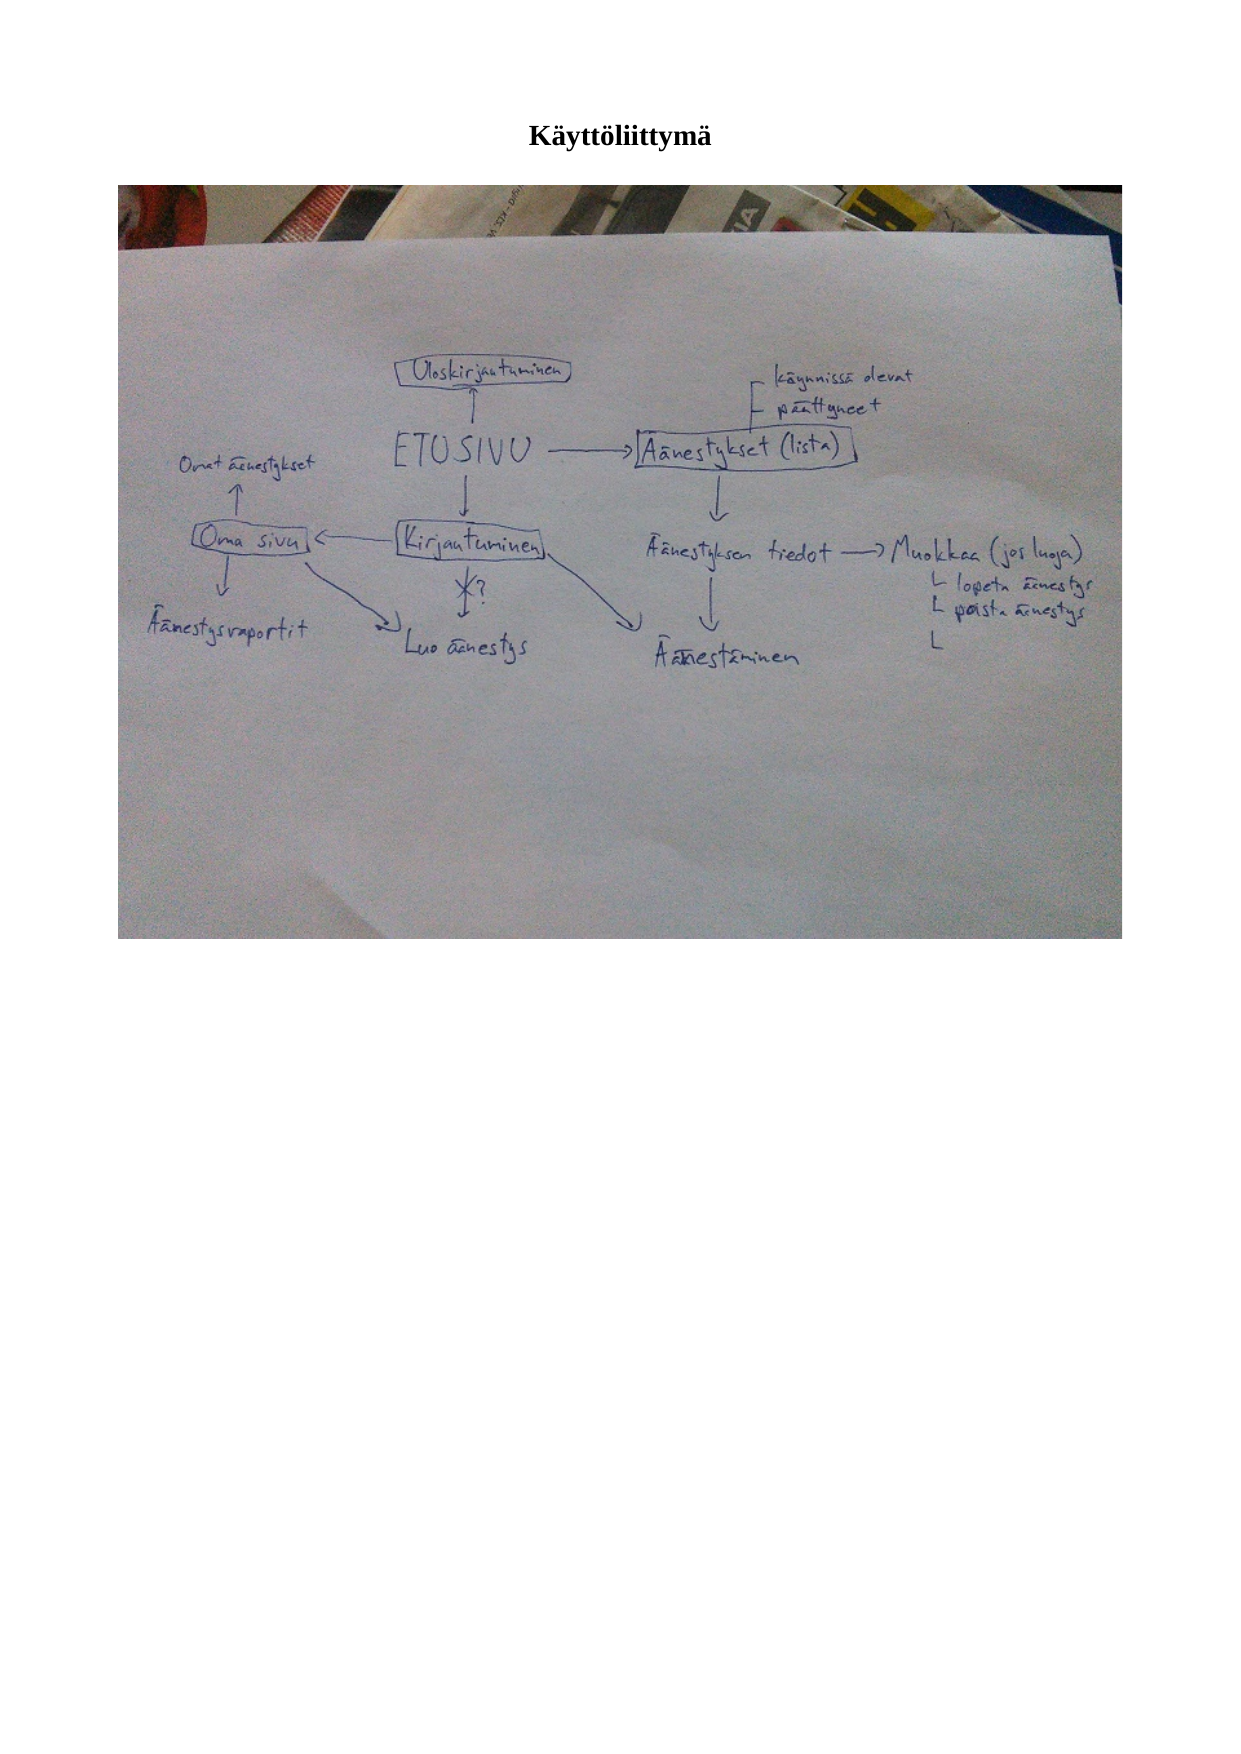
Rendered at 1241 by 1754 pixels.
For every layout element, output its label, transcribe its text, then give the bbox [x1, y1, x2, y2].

text Käyttöliittymä [118, 118, 1122, 152]
picture [118, 185, 1123, 939]
